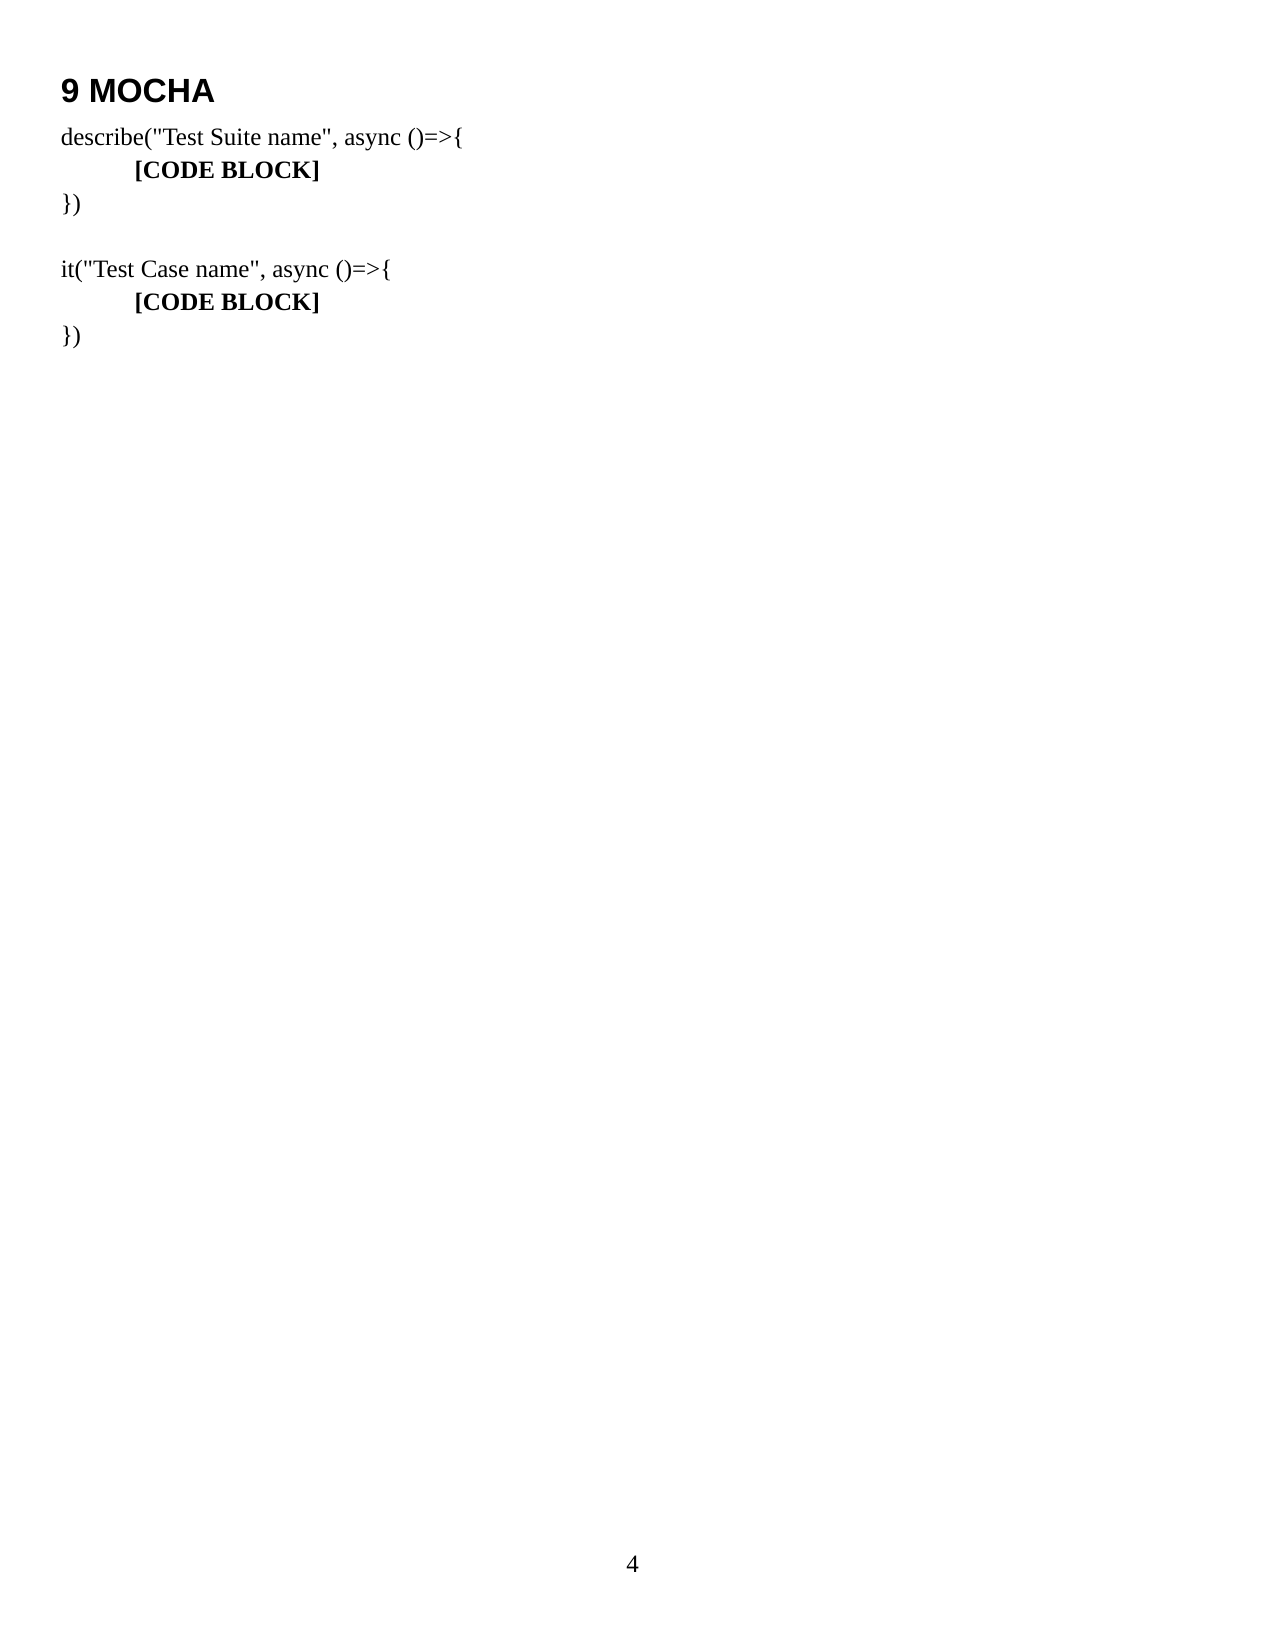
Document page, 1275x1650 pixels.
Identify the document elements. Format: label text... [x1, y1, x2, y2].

text }) [61, 320, 1204, 349]
text [CODE BLOCK] [61, 287, 1204, 316]
text }) [61, 188, 1204, 217]
subtitle 9 MOCHA [61, 71, 1204, 109]
text it("Test Case name", async ()=>{ [61, 254, 1204, 283]
text describe("Test Suite name", async ()=>{ [61, 122, 1204, 151]
text [CODE BLOCK] [61, 155, 1204, 183]
